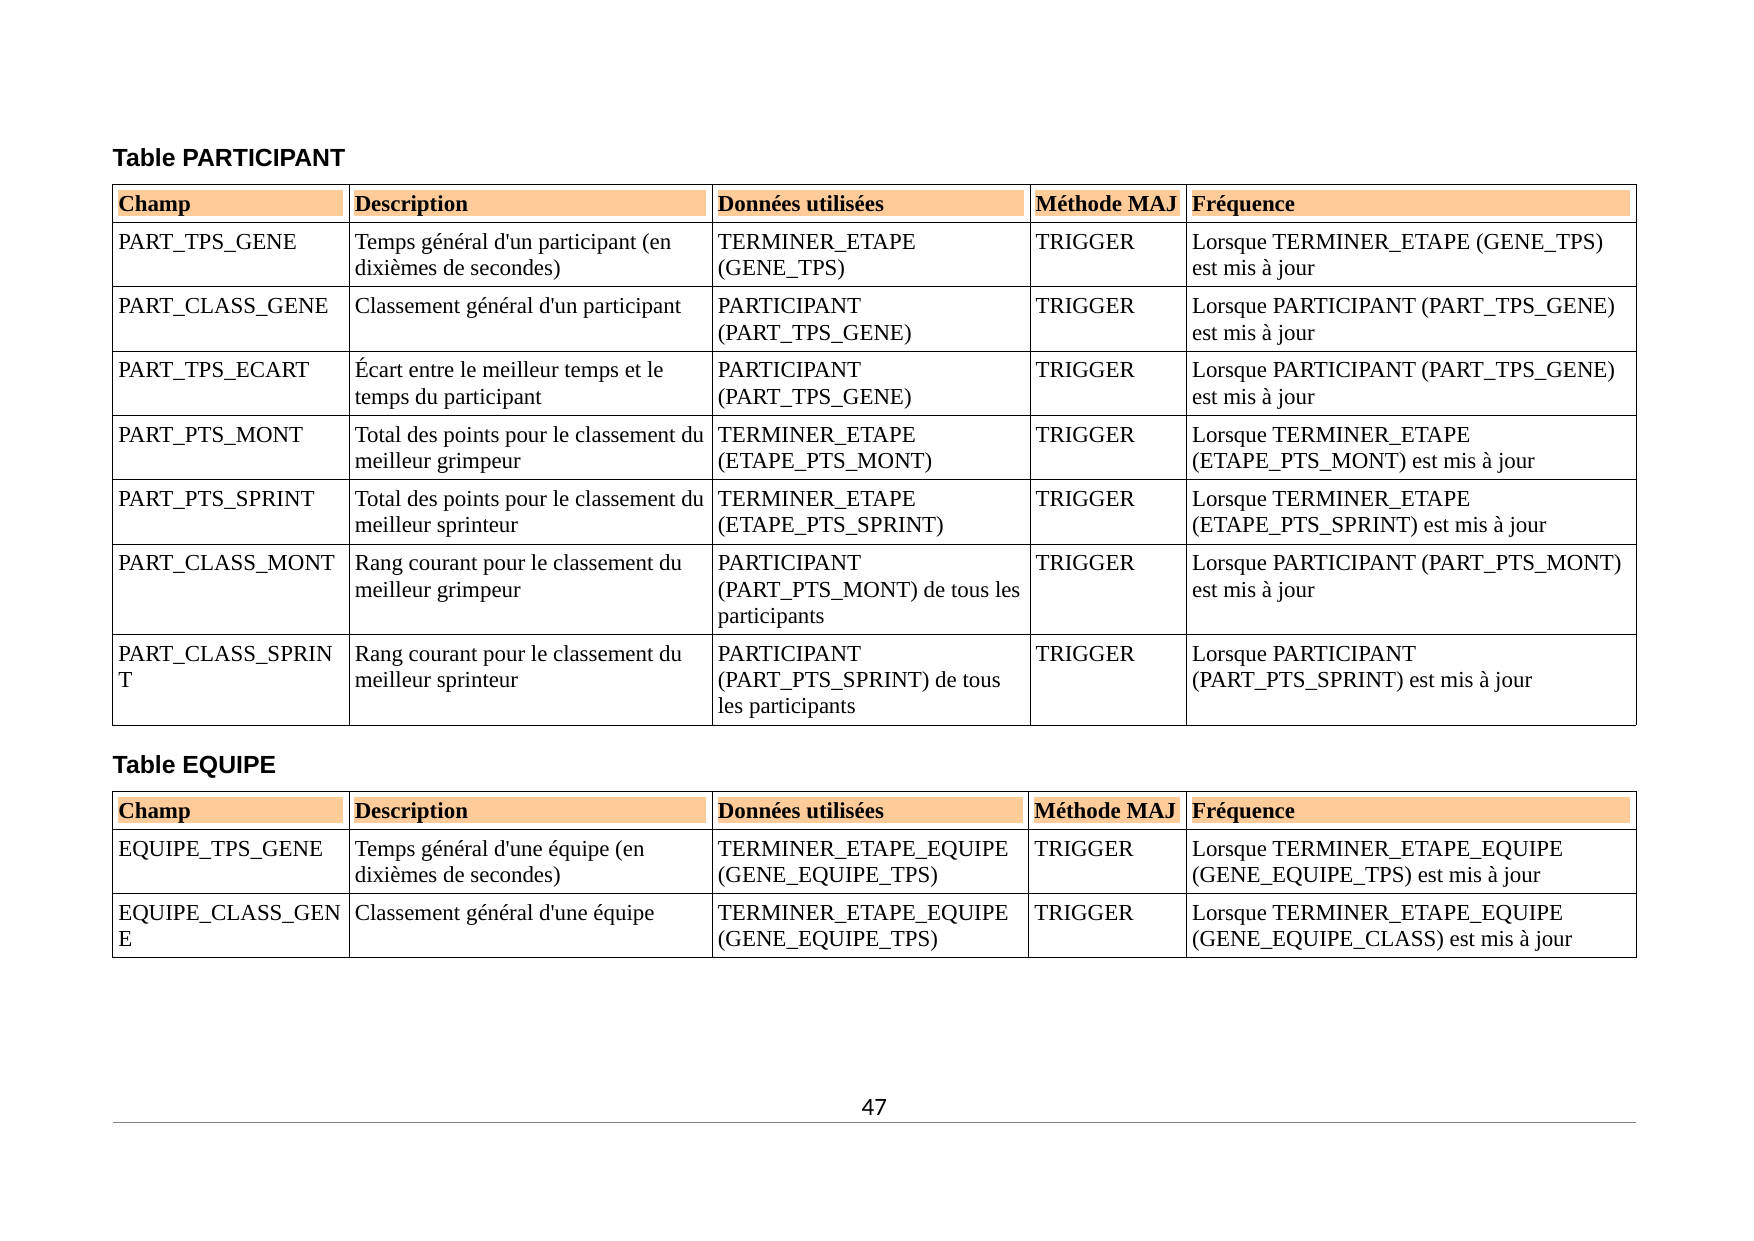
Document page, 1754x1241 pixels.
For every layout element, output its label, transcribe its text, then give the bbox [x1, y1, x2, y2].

table_cell PARTICIPANT (PART_PTS_SPRINT) de tous les participants [713, 635, 1030, 725]
table_cell Lorsque TERMINER_ETAPE_EQUIPE (GENE_EQUIPE_CLASS) est mis à jour [1187, 894, 1636, 957]
table_cell TRIGGER [1029, 894, 1186, 957]
table_cell PART_CLASS_SPRINT [113, 635, 349, 725]
table_header Méthode MAJ [1031, 185, 1186, 222]
table_cell Temps général d'un participant (en dixièmes de secondes) [350, 223, 712, 286]
table_cell Rang courant pour le classement du meilleur sprinteur [350, 635, 712, 725]
table_cell Total des points pour le classement du meilleur sprinteur [350, 480, 712, 543]
table_cell TRIGGER [1031, 416, 1186, 479]
table_cell Lorsque PARTICIPANT (PART_PTS_SPRINT) est mis à jour [1187, 635, 1636, 725]
table_cell Lorsque TERMINER_ETAPE (ETAPE_PTS_SPRINT) est mis à jour [1187, 480, 1636, 543]
table_cell TERMINER_ETAPE (GENE_TPS) [713, 223, 1030, 286]
table_cell TRIGGER [1031, 352, 1186, 415]
table_cell Lorsque PARTICIPANT (PART_TPS_GENE) est mis à jour [1187, 352, 1636, 415]
table_cell PARTICIPANT (PART_TPS_GENE) [713, 352, 1030, 415]
table_cell EQUIPE_TPS_GENE [113, 830, 349, 893]
table_cell Lorsque PARTICIPANT (PART_PTS_MONT) est mis à jour [1187, 545, 1636, 634]
table_cell PARTICIPANT (PART_PTS_MONT) de tous les participants [713, 545, 1030, 634]
table_cell Lorsque TERMINER_ETAPE_EQUIPE (GENE_EQUIPE_TPS) est mis à jour [1187, 830, 1636, 893]
table_cell PART_CLASS_GENE [113, 287, 349, 351]
subtitle Table PARTICIPANT [112, 143, 1636, 172]
table_header Description [350, 185, 712, 222]
subtitle Table EQUIPE [112, 750, 1636, 778]
table_cell TRIGGER [1031, 480, 1186, 543]
table_cell PART_CLASS_MONT [113, 545, 349, 634]
table_cell EQUIPE_CLASS_GENE [113, 894, 349, 957]
table_cell Écart entre le meilleur temps et le temps du participant [350, 352, 712, 415]
table_cell Lorsque TERMINER_ETAPE (ETAPE_PTS_MONT) est mis à jour [1187, 416, 1636, 479]
table_cell TRIGGER [1031, 287, 1186, 351]
table_cell Lorsque PARTICIPANT (PART_TPS_GENE) est mis à jour [1187, 287, 1636, 351]
table_cell PART_TPS_ECART [113, 352, 349, 415]
table_cell Classement général d'un participant [350, 287, 712, 351]
table_header Données utilisées [713, 185, 1030, 222]
table_header Fréquence [1187, 792, 1636, 829]
table_cell TERMINER_ETAPE_EQUIPE (GENE_EQUIPE_TPS) [713, 894, 1028, 957]
table_cell PARTICIPANT (PART_TPS_GENE) [713, 287, 1030, 351]
table_cell TERMINER_ETAPE (ETAPE_PTS_SPRINT) [713, 480, 1030, 543]
table_cell Temps général d'une équipe (en dixièmes de secondes) [350, 830, 712, 893]
table_header Méthode MAJ [1029, 792, 1186, 829]
table_cell Lorsque TERMINER_ETAPE (GENE_TPS) est mis à jour [1187, 223, 1636, 286]
table_header Description [350, 792, 712, 829]
table_cell TRIGGER [1031, 545, 1186, 634]
table_cell Rang courant pour le classement du meilleur grimpeur [350, 545, 712, 634]
table_cell TRIGGER [1031, 223, 1186, 286]
table_cell TERMINER_ETAPE (ETAPE_PTS_MONT) [713, 416, 1030, 479]
table_header Champ [113, 792, 349, 829]
table_cell Classement général d'une équipe [350, 894, 712, 957]
table_cell PART_TPS_GENE [113, 223, 349, 286]
table_cell TERMINER_ETAPE_EQUIPE (GENE_EQUIPE_TPS) [713, 830, 1028, 893]
table_header Champ [113, 185, 349, 222]
table_cell TRIGGER [1029, 830, 1186, 893]
table_header Fréquence [1187, 185, 1636, 222]
table_cell PART_PTS_SPRINT [113, 480, 349, 543]
table_cell Total des points pour le classement du meilleur grimpeur [350, 416, 712, 479]
table_cell PART_PTS_MONT [113, 416, 349, 479]
table_header Données utilisées [713, 792, 1028, 829]
table_cell TRIGGER [1031, 635, 1186, 725]
